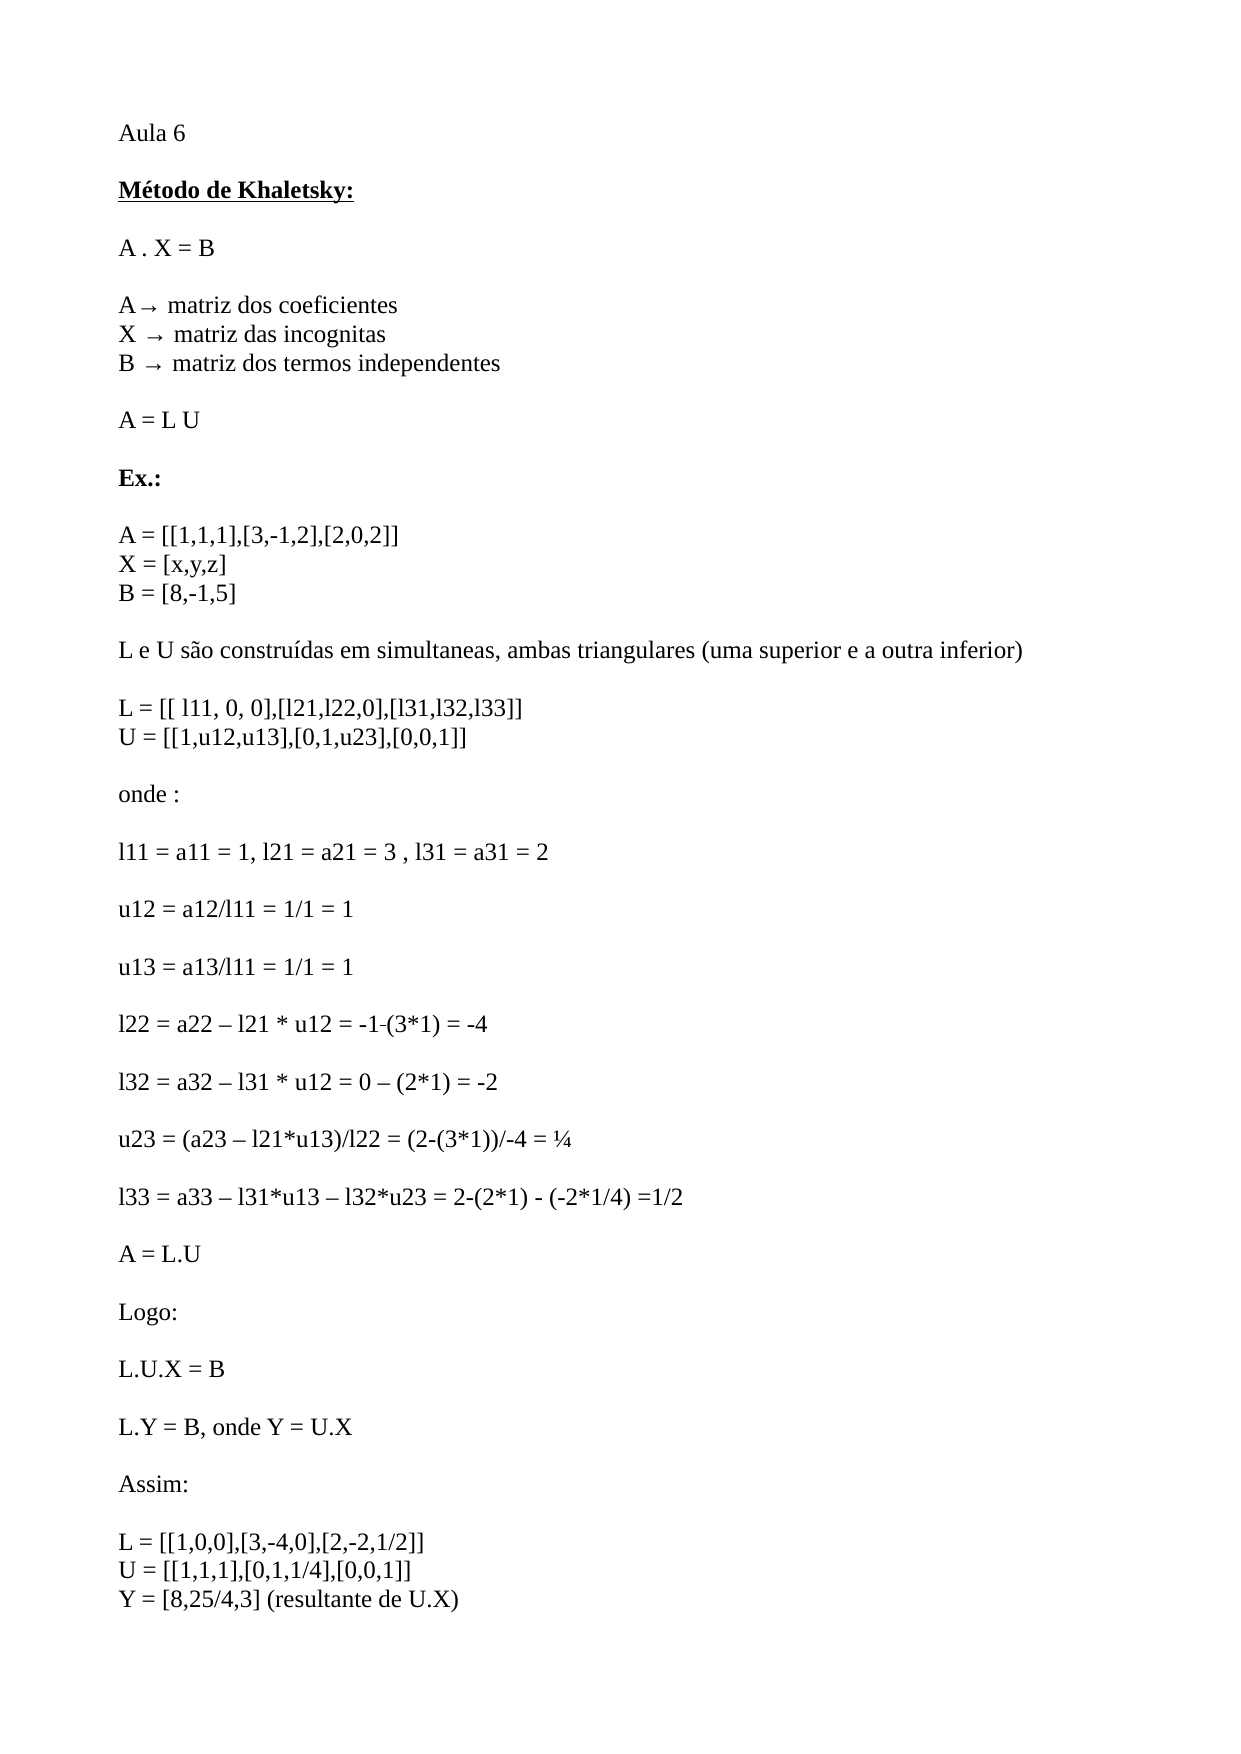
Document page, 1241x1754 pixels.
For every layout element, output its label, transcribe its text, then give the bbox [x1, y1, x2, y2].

text u23 = (a23 – l21*u13)/l22 = (2-(3*1))/-4 = ¼ [118, 1124, 1122, 1153]
text l22 = a22 – l21 * u12 = -1 (3*1) = -4 [118, 1009, 1122, 1038]
text L = [[1,0,0],[3,-4,0],[2,-2,1/2]] [118, 1527, 1122, 1556]
text Método de Khaletsky: [118, 176, 1122, 204]
text U = [[1,u12,u13],[0,1,u23],[0,0,1]] [118, 722, 1122, 751]
text Assim: [118, 1469, 1122, 1498]
text A = L U [118, 406, 1122, 434]
text L = [[ l11, 0, 0],[l21,l22,0],[l31,l32,l33]] [118, 693, 1122, 722]
text u12 = a12/l11 = 1/1 = 1 [118, 894, 1122, 923]
text onde : [118, 779, 1122, 808]
text Logo: [118, 1297, 1122, 1326]
text l32 = a32 – l31 * u12 = 0 – (2*1) = -2 [118, 1067, 1122, 1096]
text B = [8,-1,5] [118, 578, 1122, 607]
text A = L.U [118, 1239, 1122, 1268]
text L.Y = B, onde Y = U.X [118, 1412, 1122, 1441]
text Ex.: [118, 463, 1122, 492]
text U = [[1,1,1],[0,1,1/4],[0,0,1]] [118, 1556, 1122, 1584]
text B → matriz dos termos independentes [118, 348, 1122, 377]
text l11 = a11 = 1, l21 = a21 = 3 , l31 = a31 = 2 [118, 837, 1122, 866]
text A = [[1,1,1],[3,-1,2],[2,0,2]] [118, 521, 1122, 549]
text A→ matriz dos coeficientes [118, 291, 1122, 319]
text X = [x,y,z] [118, 549, 1122, 578]
text u13 = a13/l11 = 1/1 = 1 [118, 952, 1122, 981]
text L e U são construídas em simultaneas, ambas triangulares (uma superior e a outra inferior) [118, 636, 1122, 664]
text L.U.X = B [118, 1354, 1122, 1383]
text Aula 6 [118, 118, 1122, 147]
text Y = [8,25/4,3] (resultante de U.X) [118, 1584, 1122, 1613]
text X → matriz das incognitas [118, 319, 1122, 348]
text A . X = B [118, 233, 1122, 262]
text l33 = a33 – l31*u13 – l32*u23 = 2-(2*1) - (-2*1/4) =1/2 [118, 1182, 1122, 1211]
